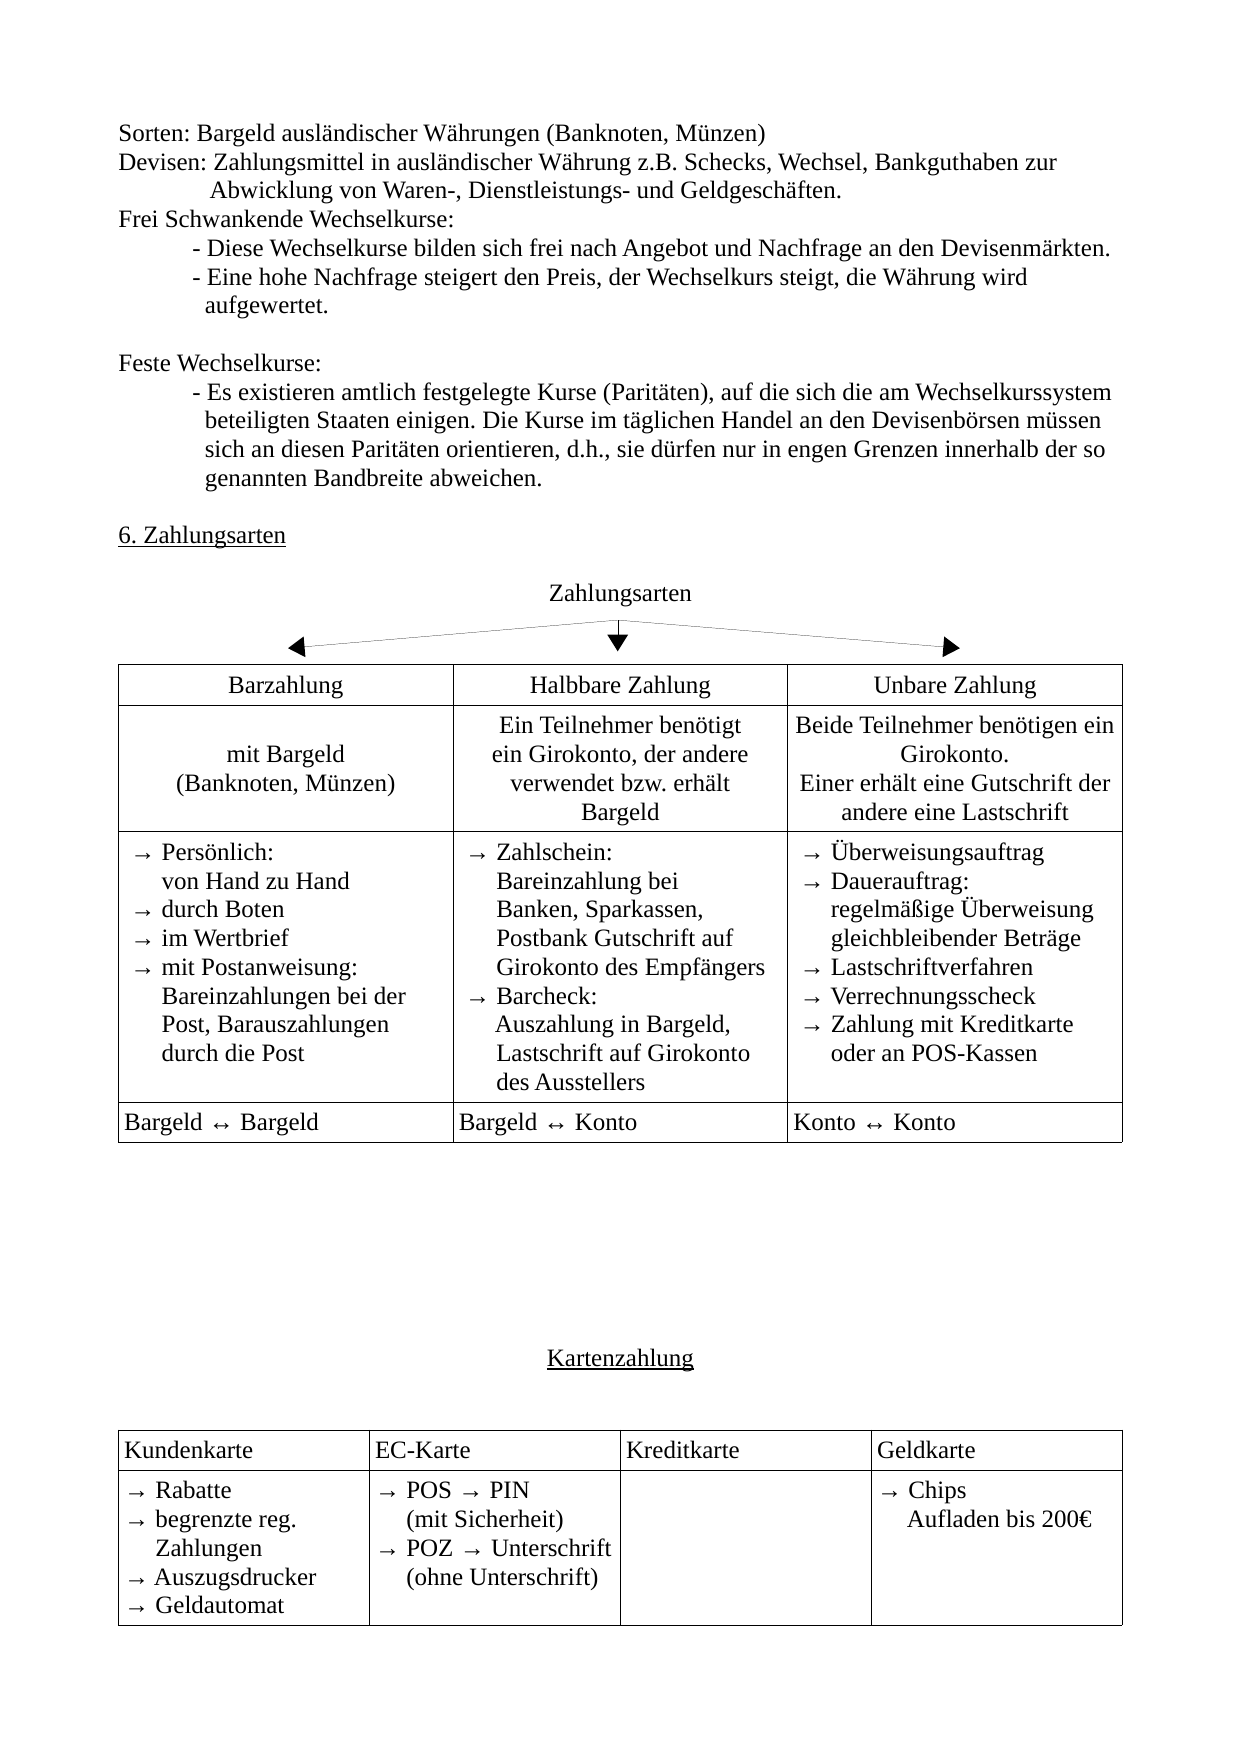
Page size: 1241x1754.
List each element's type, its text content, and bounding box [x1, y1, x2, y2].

text aufgewertet. [118, 291, 1122, 319]
text Kartenzahlung [118, 1343, 1122, 1372]
table_cell mit Bargeld (Banknoten, Münzen) [119, 706, 453, 831]
table_header Kundenkarte [119, 1431, 369, 1470]
table_cell → Überweisungsauftrag → Dauerauftrag: regelmäßige Überweisung gleichbleibender Beträge → Lastschriftverfahren → Verrechnungsscheck → Zahlung mit Kreditkarte oder an POS-Kassen [788, 832, 1122, 1102]
text 6. Zahlungsarten [118, 521, 1122, 549]
table_header Barzahlung [119, 665, 453, 705]
text Devisen: Zahlungsmittel in ausländischer Währung z.B. Schecks, Wechsel, Bankguthaben zur [118, 147, 1122, 176]
text Zahlungsarten [118, 578, 1122, 607]
table_cell → Zahlschein: Bareinzahlung bei Banken, Sparkassen, Postbank Gutschrift auf Girokonto des Empfängers → Barcheck: Auszahlung in Bargeld, Lastschrift auf Girokonto des Ausstellers [454, 832, 787, 1102]
text beteiligten Staaten einigen. Die Kurse im täglichen Handel an den Devisenbörsen müssen [118, 406, 1122, 434]
table_cell Ein Teilnehmer benötigt ein Girokonto, der andere verwendet bzw. erhält Bargeld [454, 706, 787, 831]
text Frei Schwankende Wechselkurse: [118, 204, 1122, 233]
table_cell → Persönlich: von Hand zu Hand → durch Boten → im Wertbrief → mit Postanweisung: Bareinzahlungen bei der Post, Barauszahlungen durch die Post [119, 832, 453, 1102]
text - Diese Wechselkurse bilden sich frei nach Angebot und Nachfrage an den Devisenmärkten. [118, 233, 1122, 262]
table_cell Bargeld ↔ Konto [454, 1103, 787, 1142]
text sich an diesen Paritäten orientieren, d.h., sie dürfen nur in engen Grenzen innerhalb der so genannten Bandbreite abweichen. [118, 434, 1122, 492]
table_header Unbare Zahlung [788, 665, 1122, 705]
table_cell → POS → PIN (mit Sicherheit) → POZ → Unterschrift (ohne Unterschrift) [370, 1471, 620, 1625]
table_header Geldkarte [872, 1431, 1122, 1470]
table_header Halbbare Zahlung [454, 665, 787, 705]
table_cell Konto ↔ Konto [788, 1103, 1122, 1142]
table_cell [621, 1471, 871, 1625]
table_header EC-Karte [370, 1431, 620, 1470]
text Sorten: Bargeld ausländischer Währungen (Banknoten, Münzen) [118, 118, 1122, 147]
text - Es existieren amtlich festgelegte Kurse (Paritäten), auf die sich die am Wechselkurssystem [118, 377, 1122, 406]
text - Eine hohe Nachfrage steigert den Preis, der Wechselkurs steigt, die Währung wird [118, 262, 1122, 291]
text Feste Wechselkurse: [118, 348, 1122, 377]
text Abwicklung von Waren-, Dienstleistungs- und Geldgeschäften. [118, 176, 1122, 204]
table_cell → Rabatte → begrenzte reg. Zahlungen → Auszugsdrucker → Geldautomat [119, 1471, 369, 1625]
table_cell → Chips Aufladen bis 200€ [872, 1471, 1122, 1625]
table_cell Beide Teilnehmer benötigen ein Girokonto. Einer erhält eine Gutschrift der andere eine Lastschrift [788, 706, 1122, 831]
table_cell Bargeld ↔ Bargeld [119, 1103, 453, 1142]
table_header Kreditkarte [621, 1431, 871, 1470]
